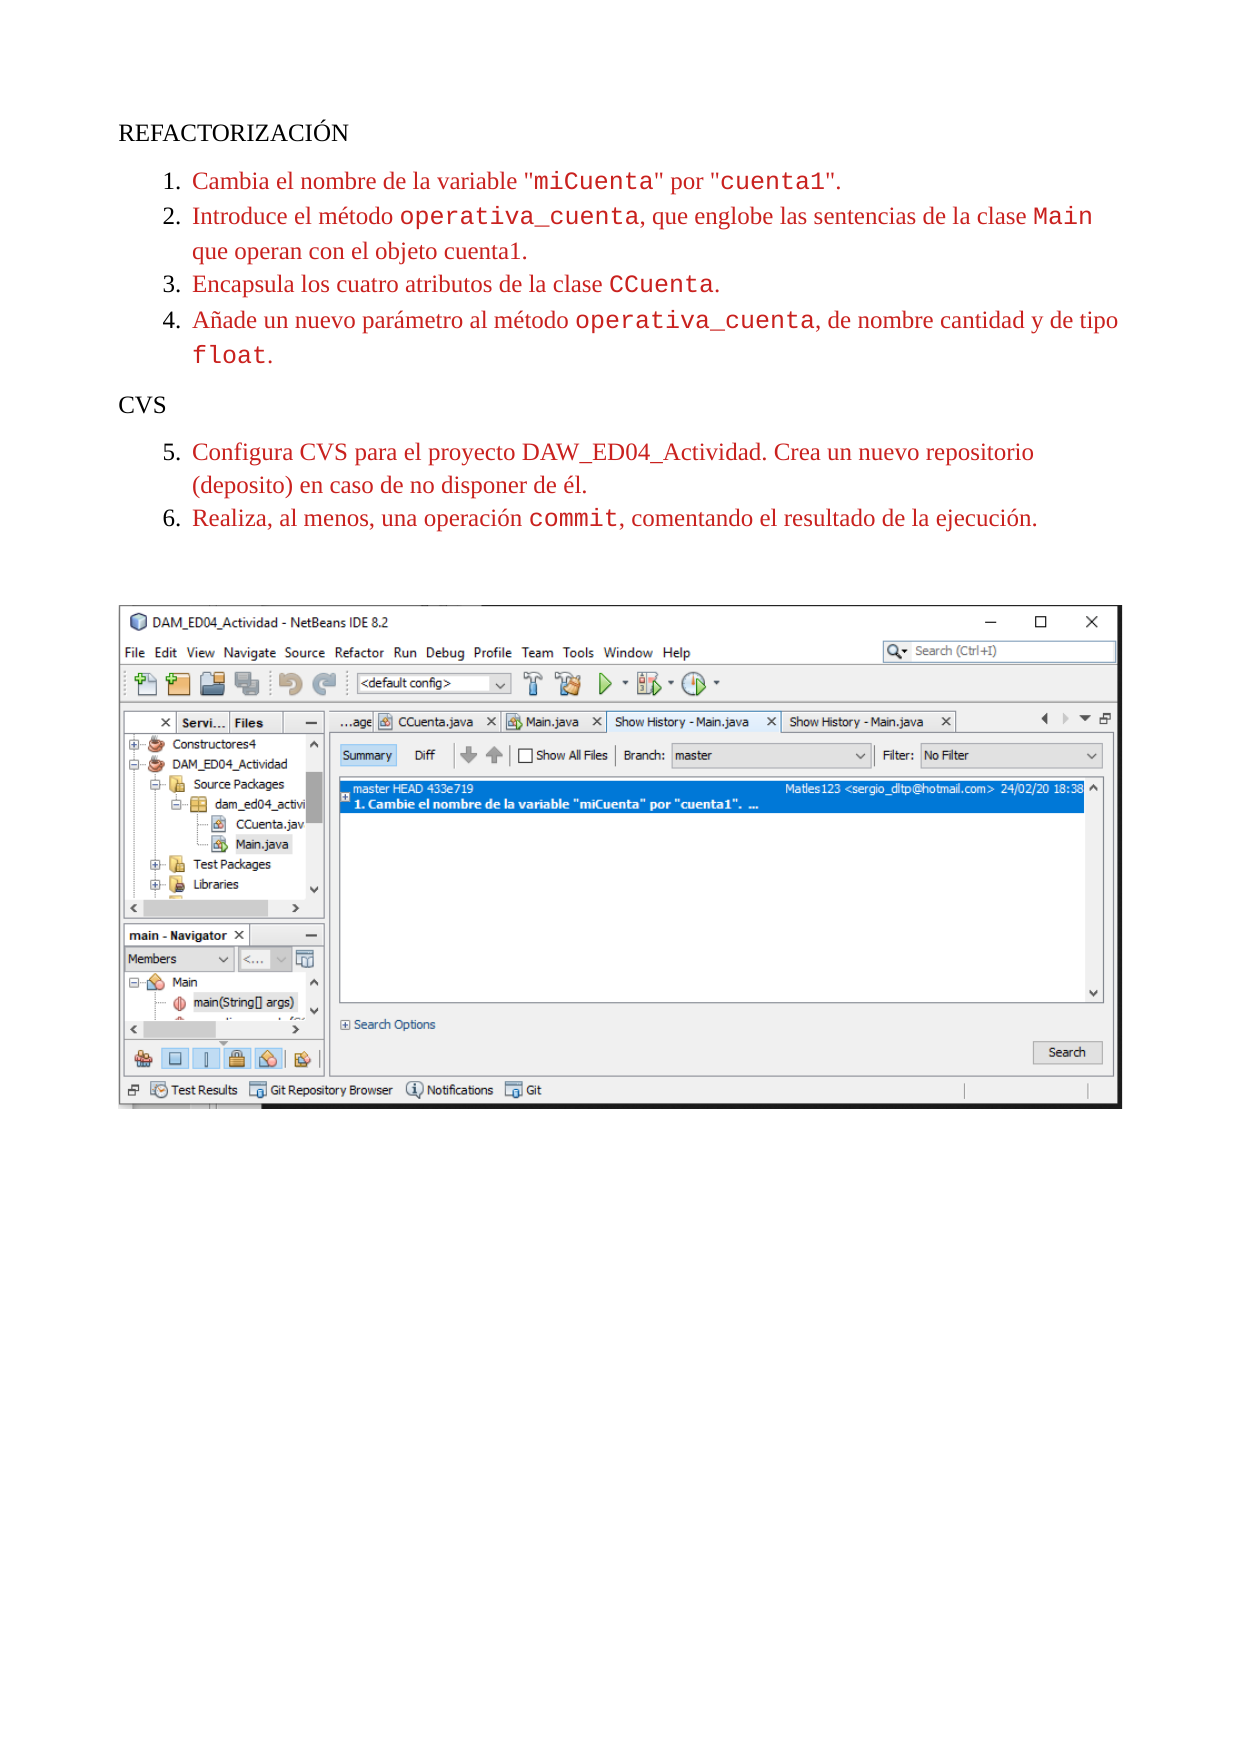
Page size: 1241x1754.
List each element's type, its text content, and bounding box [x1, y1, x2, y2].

list Cambia el nombre de la variable "miCuenta" por "cuenta1". [162, 166, 1122, 197]
text CVS [118, 390, 1122, 418]
list Configura CVS para el proyecto DAW_ED04_Actividad. Crea un nuevo repositorio (deposito) en caso de no disponer de él. [162, 437, 1122, 499]
text REFACTORIZACIÓN [118, 118, 1122, 147]
list Introduce el método operativa_cuenta, que englobe las sentencias de la clase Main que operan con el objeto cuenta1. [162, 201, 1122, 265]
list Añade un nuevo parámetro al método operativa_cuenta, de nombre cantidad y de tipo float. [162, 305, 1122, 371]
list Realiza, al menos, una operación commit, comentando el resultado de la ejecución. [162, 503, 1122, 534]
picture [118, 605, 1123, 1109]
list Encapsula los cuatro atributos de la clase CCuenta. [162, 269, 1122, 300]
